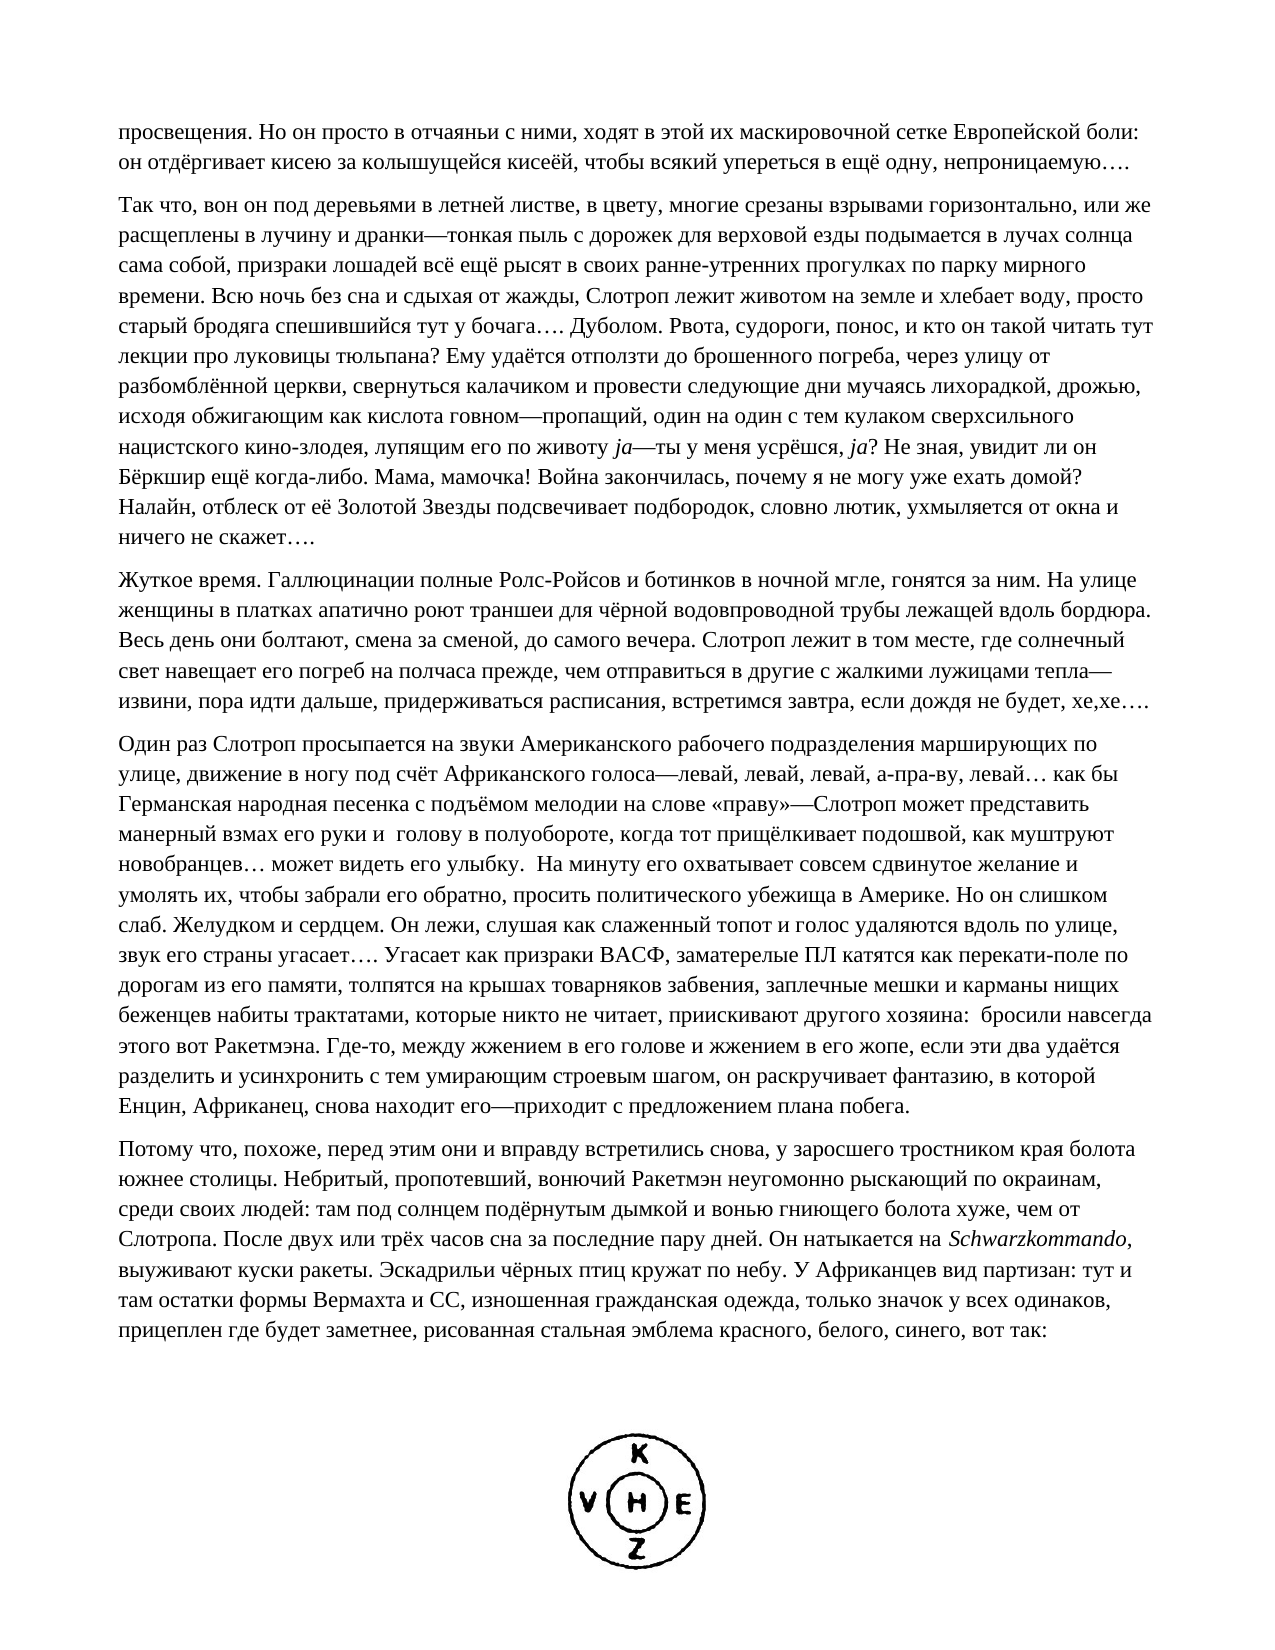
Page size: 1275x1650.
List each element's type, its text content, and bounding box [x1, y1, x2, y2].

picture [318, 1422, 957, 1580]
text Жуткое время. Галлюцинации полные Ролс-Ройсов и ботинков в ночной мгле, гонятся за ним. На улице женщины в платках апатично роют траншеи для чёрной водовпроводной трубы лежащей вдоль бордюра. Весь день они болтают, смена за сменой, до самого вечера. Слотроп лежит в том месте, где солнечный свет навещает его погреб на полчаса прежде, чем отправиться в другие с жалкими лужицами тепла—извини, пора идти дальше, придерживаться расписания, встретимся завтра, если дождя не будет, хе,хе…. [118, 566, 1157, 713]
text просвещения. Но он просто в отчаяньи с ними, ходят в этой их маскировочной сетке Европейской боли: он отдёргивает кисею за колышущейся кисеёй, чтобы всякий упереться в ещё одну, непроницаемую…. [118, 118, 1157, 175]
text Потому что, похоже, перед этим они и вправду встретились снова, у заросшего тростником края болота южнее столицы. Небритый, пропотевший, вонючий Ракетмэн неугомонно рыскающий по окраинам, среди своих людей: там под солнцем подёрнутым дымкой и вонью гниющего болота хуже, чем от Слотропа. После двух или трёх часов сна за последние пару дней. Он натыкается на Schwarzkommando, выуживают куски ракеты. Эскадрильи чёрных птиц кружат по небу. У Африканцев вид партизан: тут и там остатки формы Вермахта и СС, изношенная гражданская одежда, только значок у всех одинаков, прицеплен где будет заметнее, рисованная стальная эмблема красного, белого, синего, вот так: [118, 1135, 1157, 1342]
text Так что, вон он под деревьями в летней листве, в цвету, многие срезаны взрывами горизонтально, или же расщеплены в лучину и дранки—тонкая пыль с дорожек для верховой езды подымается в лучах солнца сама собой, призраки лошадей всё ещё рысят в своих ранне-утренних прогулках по парку мирного времени. Всю ночь без сна и сдыхая от жажды, Слотроп лежит животом на земле и хлебает воду, просто старый бродяга спешившийся тут у бочага…. Дуболом. Рвота, судороги, понос, и кто он такой читать тут лекции про луковицы тюльпана? Ему удаётся отползти до брошенного погреба, через улицу от разбомблённой церкви, свернуться калачиком и провести следующие дни мучаясь лихорадкой, дрожью, исходя обжигающим как кислота говном—пропащий, один на один с тем кулаком сверхсильного нацистского кино-злодея, лупящим его по животу ja—ты у меня усрёшся, ja? Не зная, увидит ли он Бёркшир ещё когда-либо. Мама, мамочка! Война закончилась, почему я не могу уже ехать домой? Налайн, отблеск от её Золотой Звезды подсвечивает подбородок, словно лютик, ухмыляется от окна и ничего не скажет…. [118, 191, 1157, 550]
text Один раз Слотроп просыпается на звуки Американского рабочего подразделения марширующих по улице, движение в ногу под счёт Африканского голоса—левай, левай, левай, а-пра-ву, левай… как бы Германская народная песенка с подъёмом мелодии на слове «праву»—Слотроп может представить манерный взмах его руки и голову в полуобороте, когда тот прищёлкивает подошвой, как муштруют новобранцев… может видеть его улыбку. На минуту его охватывает совсем сдвинутое желание и умолять их, чтобы забрали его обратно, просить политического убежища в Америке. Но он слишком слаб. Желудком и сердцем. Он лежи, слушая как слаженный топот и голос удаляются вдоль по улице, звук его страны угасает…. Угасает как призраки ВАСФ, заматерелые ПЛ катятся как перекати-поле по дорогам из его памяти, толпятся на крышах товарняков забвения, заплечные мешки и карманы нищих беженцев набиты трактатами, которые никто не читает, приискивают другого хозяина: бросили навсегда этого вот Ракетмэна. Где-то, между жжением в его голове и жжением в его жопе, если эти два удаётся разделить и усинхронить с тем умирающим строевым шагом, он раскручивает фантазию, в которой Енцин, Африканец, снова находит его—приходит с предложением плана побега. [118, 729, 1157, 1118]
